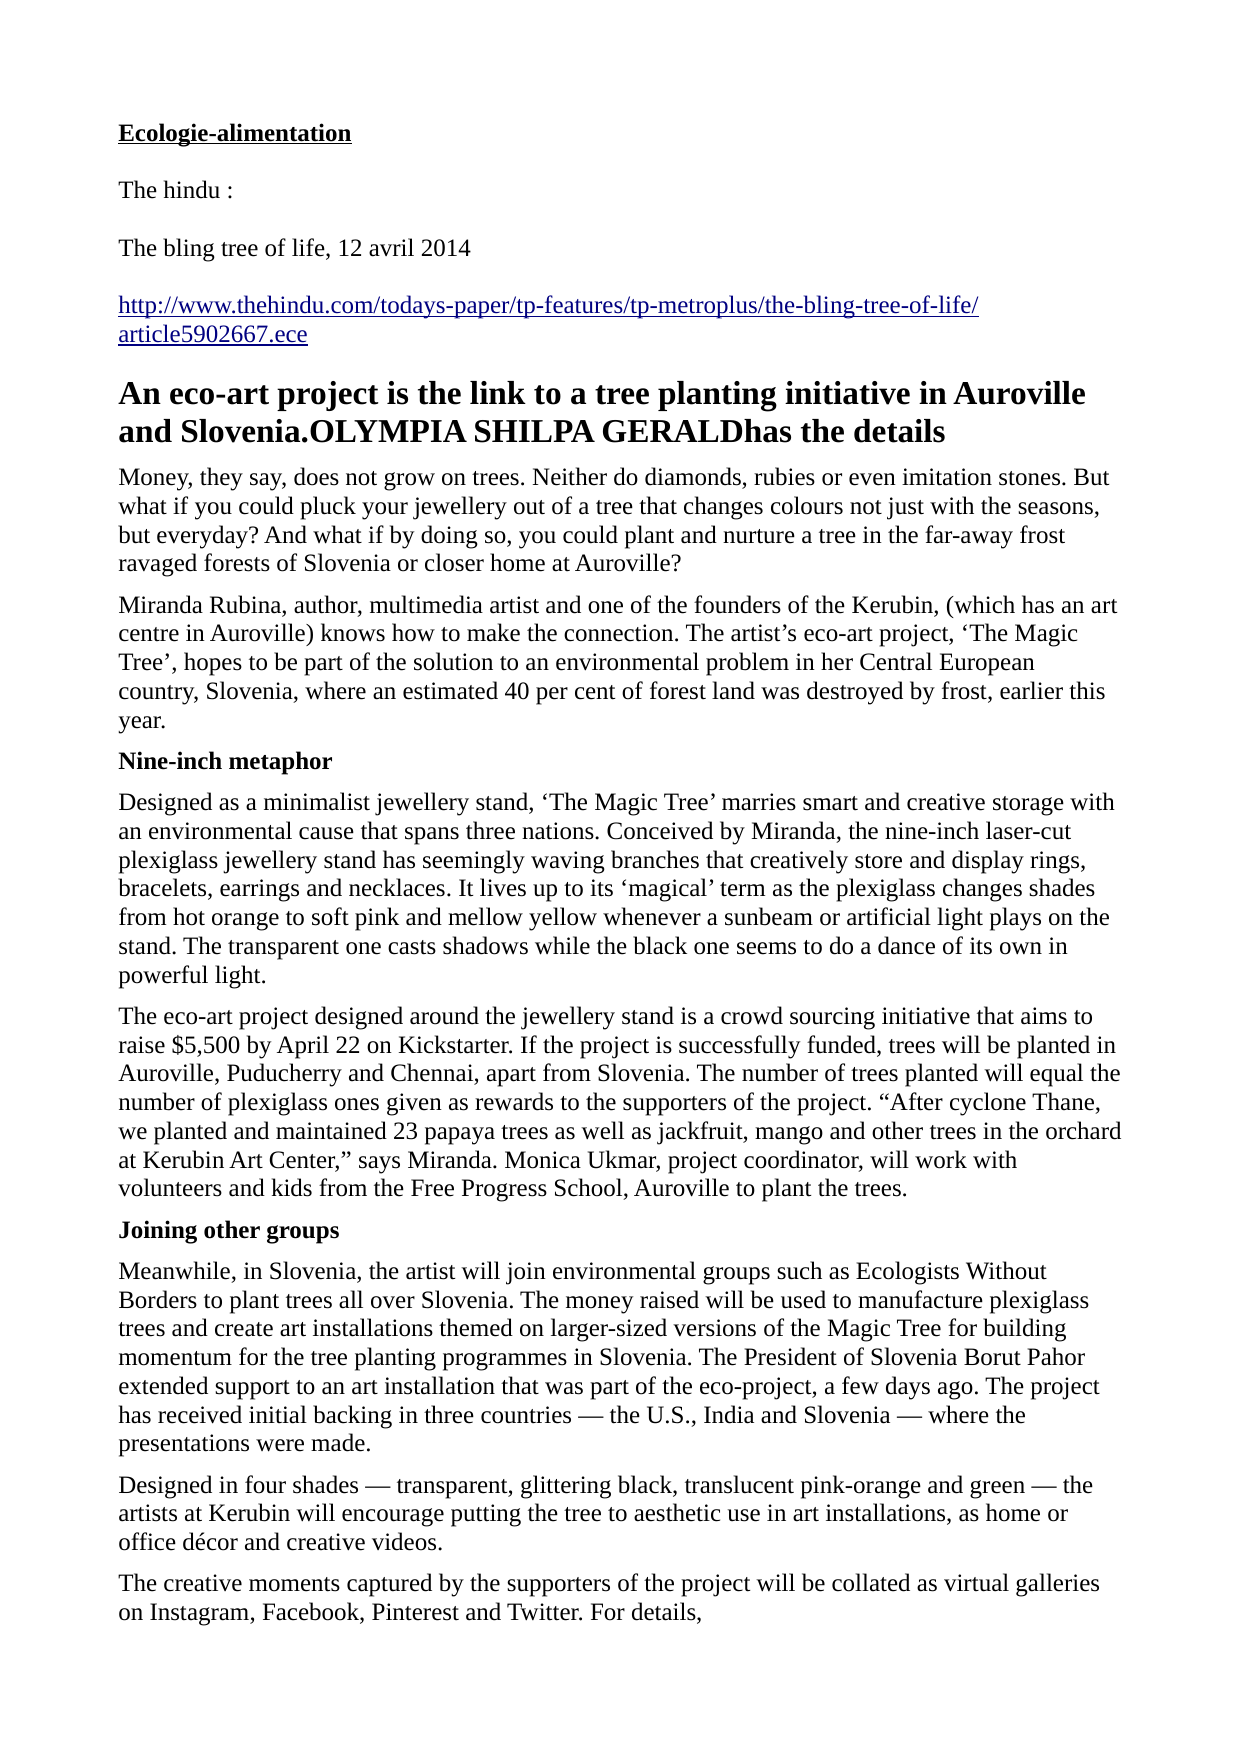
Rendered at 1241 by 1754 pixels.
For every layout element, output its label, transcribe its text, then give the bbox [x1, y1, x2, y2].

subtitle An eco-art project is the link to a tree planting initiative in Auroville and Slovenia.OLYMPIA SHILPA GERALDhas the details [118, 373, 1122, 450]
text Designed in four shades — transparent, glittering black, translucent pink-orange and green — the artists at Kerubin will encourage putting the tree to aesthetic use in art installations, as home or office décor and creative videos. [118, 1470, 1122, 1556]
text http://www.thehindu.com/todays-paper/tp-features/tp-metroplus/the-bling-tree-of-life/article5902667.ece [118, 291, 1122, 348]
text The creative moments captured by the supporters of the project will be collated as virtual galleries on Instagram, Facebook, Pinterest and Twitter. For details, [118, 1568, 1122, 1626]
text Nine-inch metaphor [118, 746, 1122, 775]
text Designed as a minimalist jewellery stand, ‘The Magic Tree’ marries smart and creative storage with an environmental cause that spans three nations. Conceived by Miranda, the nine-inch laser-cut plexiglass jewellery stand has seemingly waving branches that creatively store and display rings, bracelets, earrings and necklaces. It lives up to its ‘magical’ term as the plexiglass changes shades from hot orange to soft pink and mellow yellow whenever a sunbeam or artificial light plays on the stand. The transparent one casts shadows while the black one seems to do a dance of its own in powerful light. [118, 787, 1122, 988]
text The bling tree of life, 12 avril 2014 [118, 233, 1122, 262]
text Miranda Rubina, author, multimedia artist and one of the founders of the Kerubin, (which has an art centre in Auroville) knows how to make the connection. The artist’s eco-art project, ‘The Magic Tree’, hopes to be part of the solution to an environmental problem in her Central European country, Slovenia, where an estimated 40 per cent of forest land was destroyed by frost, earlier this year. [118, 590, 1122, 733]
text Money, they say, does not grow on trees. Neither do diamonds, rubies or even imitation stones. But what if you could pluck your jewellery out of a tree that changes colours not just with the seasons, but everyday? And what if by doing so, you could plant and nurture a tree in the far-away frost ravaged forests of Slovenia or closer home at Auroville? [118, 462, 1122, 577]
text The eco-art project designed around the jewellery stand is a crowd sourcing initiative that aims to raise $5,500 by April 22 on Kickstarter. If the project is successfully funded, trees will be planted in Auroville, Puducherry and Chennai, apart from Slovenia. The number of trees planted will equal the number of plexiglass ones given as rewards to the supporters of the project. “After cyclone Thane, we planted and maintained 23 papaya trees as well as jackfruit, mango and other trees in the orchard at Kerubin Art Center,” says Miranda. Monica Ukmar, project coordinator, will work with volunteers and kids from the Free Progress School, Auroville to plant the trees. [118, 1001, 1122, 1202]
text Ecologie-alimentation [118, 118, 1122, 147]
text Joining other groups [118, 1215, 1122, 1243]
text Meanwhile, in Slovenia, the artist will join environmental groups such as Ecologists Without Borders to plant trees all over Slovenia. The money raised will be used to manufacture plexiglass trees and create art installations themed on larger-sized versions of the Magic Tree for building momentum for the tree planting programmes in Slovenia. The President of Slovenia Borut Pahor extended support to an art installation that was part of the eco-project, a few days ago. The project has received initial backing in three countries — the U.S., India and Slovenia — where the presentations were made. [118, 1256, 1122, 1457]
text The hindu : [118, 176, 1122, 204]
